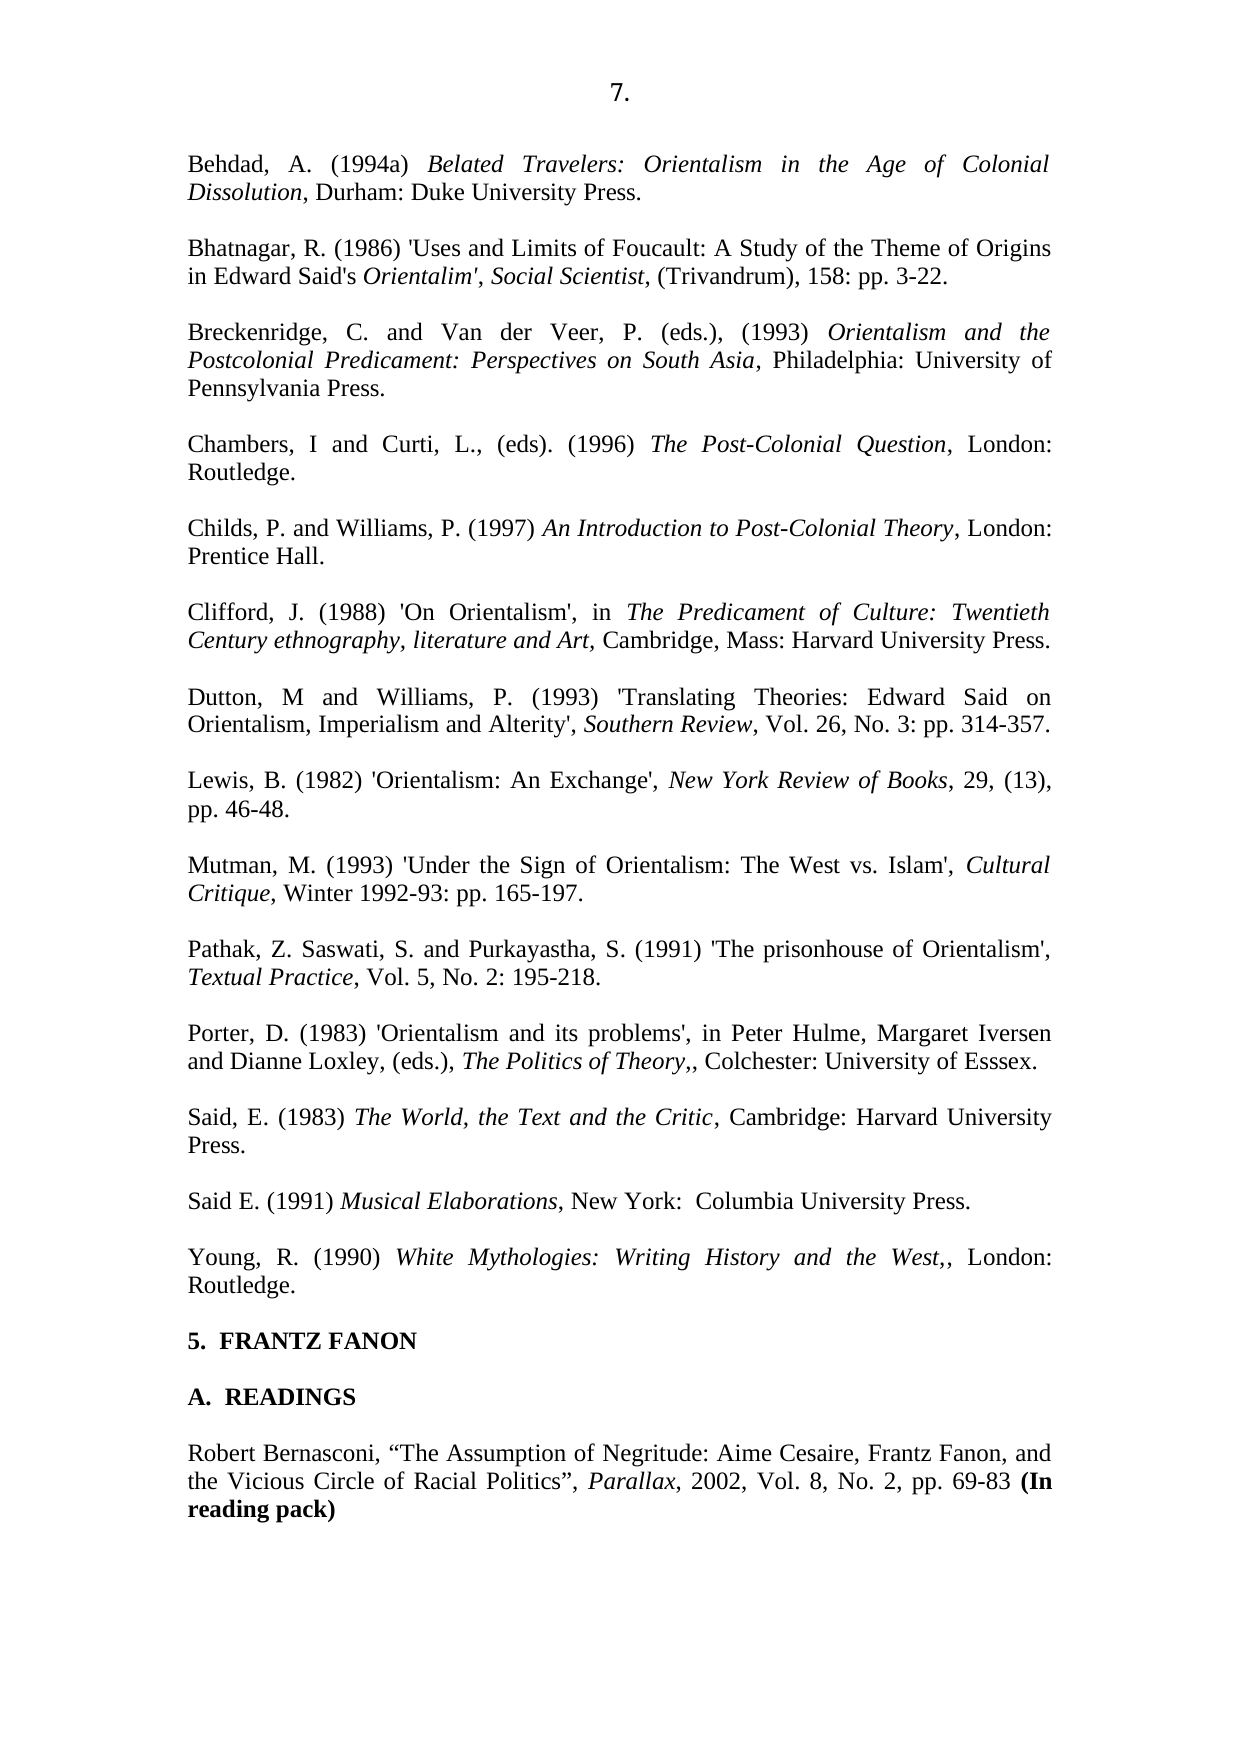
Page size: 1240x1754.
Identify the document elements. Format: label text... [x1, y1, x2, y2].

text Childs, P. and Williams, P. (1997) An Introduction to Post-Colonial Theory, London: Prentice Hall. [187, 514, 1052, 570]
text 5. FRANTZ FANON [187, 1327, 1052, 1355]
text Chambers, I and Curti, L., (eds). (1996) The Post-Colonial Question, London: Routledge. [187, 430, 1052, 486]
text Robert Bernasconi, “The Assumption of Negritude: Aime Cesaire, Frantz Fanon, and the Vicious Circle of Racial Politics”, Parallax, 2002, Vol. 8, No. 2, pp. 69-83 (In reading pack) [187, 1439, 1052, 1523]
text Lewis, B. (1982) 'Orientalism: An Exchange', New York Review of Books, 29, (13), pp. 46-48. [187, 766, 1052, 822]
text Young, R. (1990) White Mythologies: Writing History and the West,, London: Routledge. [187, 1243, 1052, 1299]
text Mutman, M. (1993) 'Under the Sign of Orientalism: The West vs. Islam', Cultural Critique, Winter 1992-93: pp. 165-197. [187, 851, 1052, 907]
text Breckenridge, C. and Van der Veer, P. (eds.), (1993) Orientalism and the Postcolonial Predicament: Perspectives on South Asia, Philadelphia: University of Pennsylvania Press. [187, 318, 1052, 402]
text Pathak, Z. Saswati, S. and Purkayastha, S. (1991) 'The prisonhouse of Orientalism', Textual Practice, Vol. 5, No. 2: 195-218. [187, 934, 1052, 991]
text A. READINGS [187, 1383, 1052, 1411]
text Behdad, A. (1994a) Belated Travelers: Orientalism in the Age of Colonial Dissolution, Durham: Duke University Press. [187, 150, 1052, 206]
text Porter, D. (1983) 'Orientalism and its problems', in Peter Hulme, Margaret Iversen and Dianne Loxley, (eds.), The Politics of Theory,, Colchester: University of Esssex. [187, 1019, 1052, 1075]
text Clifford, J. (1988) 'On Orientalism', in The Predicament of Culture: Twentieth Century ethnography, literature and Art, Cambridge, Mass: Harvard University Press. [187, 598, 1052, 654]
text Bhatnagar, R. (1986) 'Uses and Limits of Foucault: A Study of the Theme of Origins in Edward Said's Orientalim', Social Scientist, (Trivandrum), 158: pp. 3-22. [187, 234, 1052, 290]
text Said E. (1991) Musical Elaborations, New York: Columbia University Press. [187, 1187, 1052, 1215]
text Dutton, M and Williams, P. (1993) 'Translating Theories: Edward Said on Orientalism, Imperialism and Alterity', Southern Review, Vol. 26, No. 3: pp. 314-357. [187, 682, 1052, 738]
text Said, E. (1983) The World, the Text and the Critic, Cambridge: Harvard University Press. [187, 1103, 1052, 1159]
